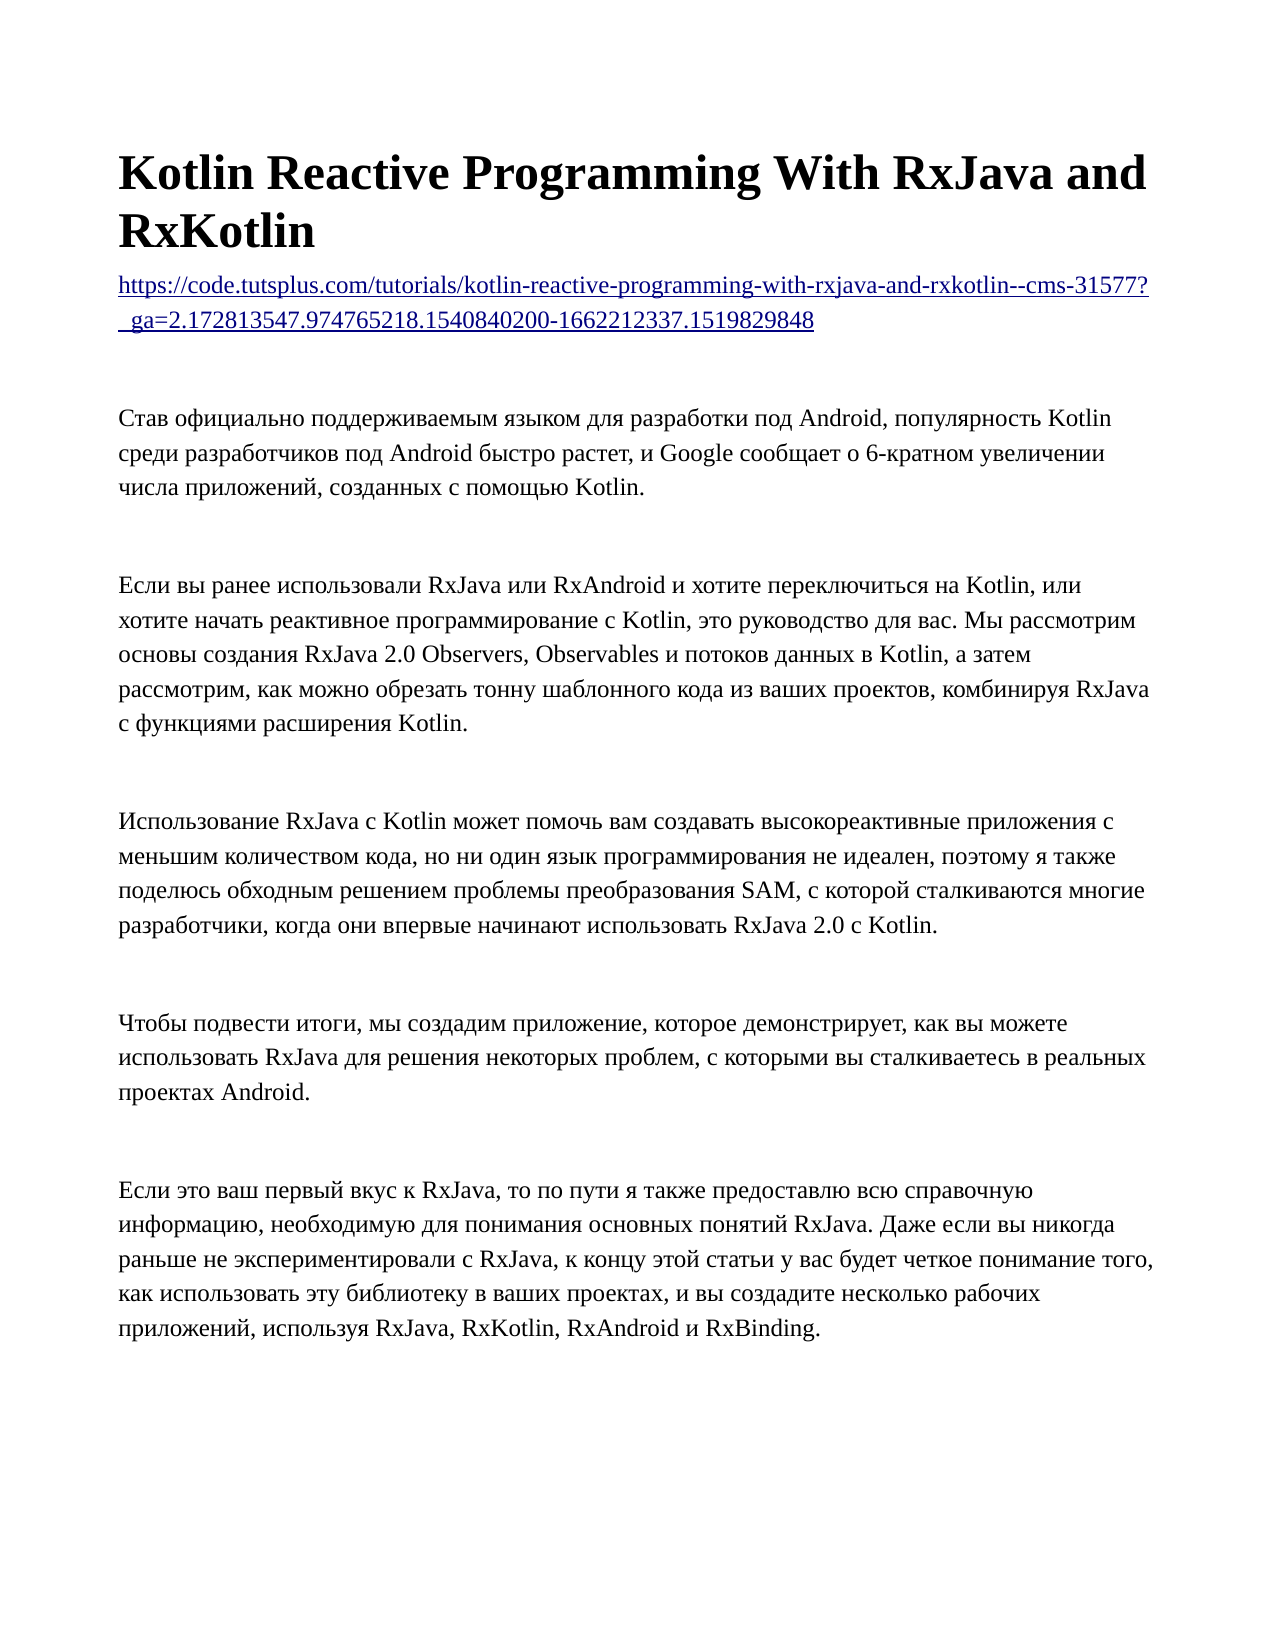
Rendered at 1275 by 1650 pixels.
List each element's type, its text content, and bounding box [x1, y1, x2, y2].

text Став официально поддерживаемым языком для разработки под Android, популярность Kotlin среди разработчиков под Android быстро растет, и Google сообщает о 6-кратном увеличении числа приложений, созданных с помощью Kotlin. [118, 403, 1157, 501]
subtitle Kotlin Reactive Programming With RxJava and RxKotlin [118, 143, 1157, 258]
text Если это ваш первый вкус к RxJava, то по пути я также предоставлю всю справочную информацию, необходимую для понимания основных понятий RxJava. Даже если вы никогда раньше не экспериментировали с RxJava, к концу этой статьи у вас будет четкое понимание того, как использовать эту библиотеку в ваших проектах, и вы создадите несколько рабочих приложений, используя RxJava, RxKotlin, RxAndroid и RxBinding. [118, 1175, 1157, 1342]
text https://code.tutsplus.com/tutorials/kotlin-reactive-programming-with-rxjava-and-rxkotlin--cms-31577?_ga=2.172813547.974765218.1540840200-1662212337.1519829848 [118, 271, 1157, 334]
text Использование RxJava с Kotlin может помочь вам создавать высокореактивные приложения с меньшим количеством кода, но ни один язык программирования не идеален, поэтому я также поделюсь обходным решением проблемы преобразования SAM, с которой сталкиваются многие разработчики, когда они впервые начинают использовать RxJava 2.0 с Kotlin. [118, 806, 1157, 938]
text Чтобы подвести итоги, мы создадим приложение, которое демонстрирует, как вы можете использовать RxJava для решения некоторых проблем, с которыми вы сталкиваетесь в реальных проектах Android. [118, 1008, 1157, 1106]
text Если вы ранее использовали RxJava или RxAndroid и хотите переключиться на Kotlin, или хотите начать реактивное программирование с Kotlin, это руководство для вас. Мы рассмотрим основы создания RxJava 2.0 Observers, Observables и потоков данных в Kotlin, а затем рассмотрим, как можно обрезать тонну шаблонного кода из ваших проектов, комбинируя RxJava с функциями расширения Kotlin. [118, 570, 1157, 737]
